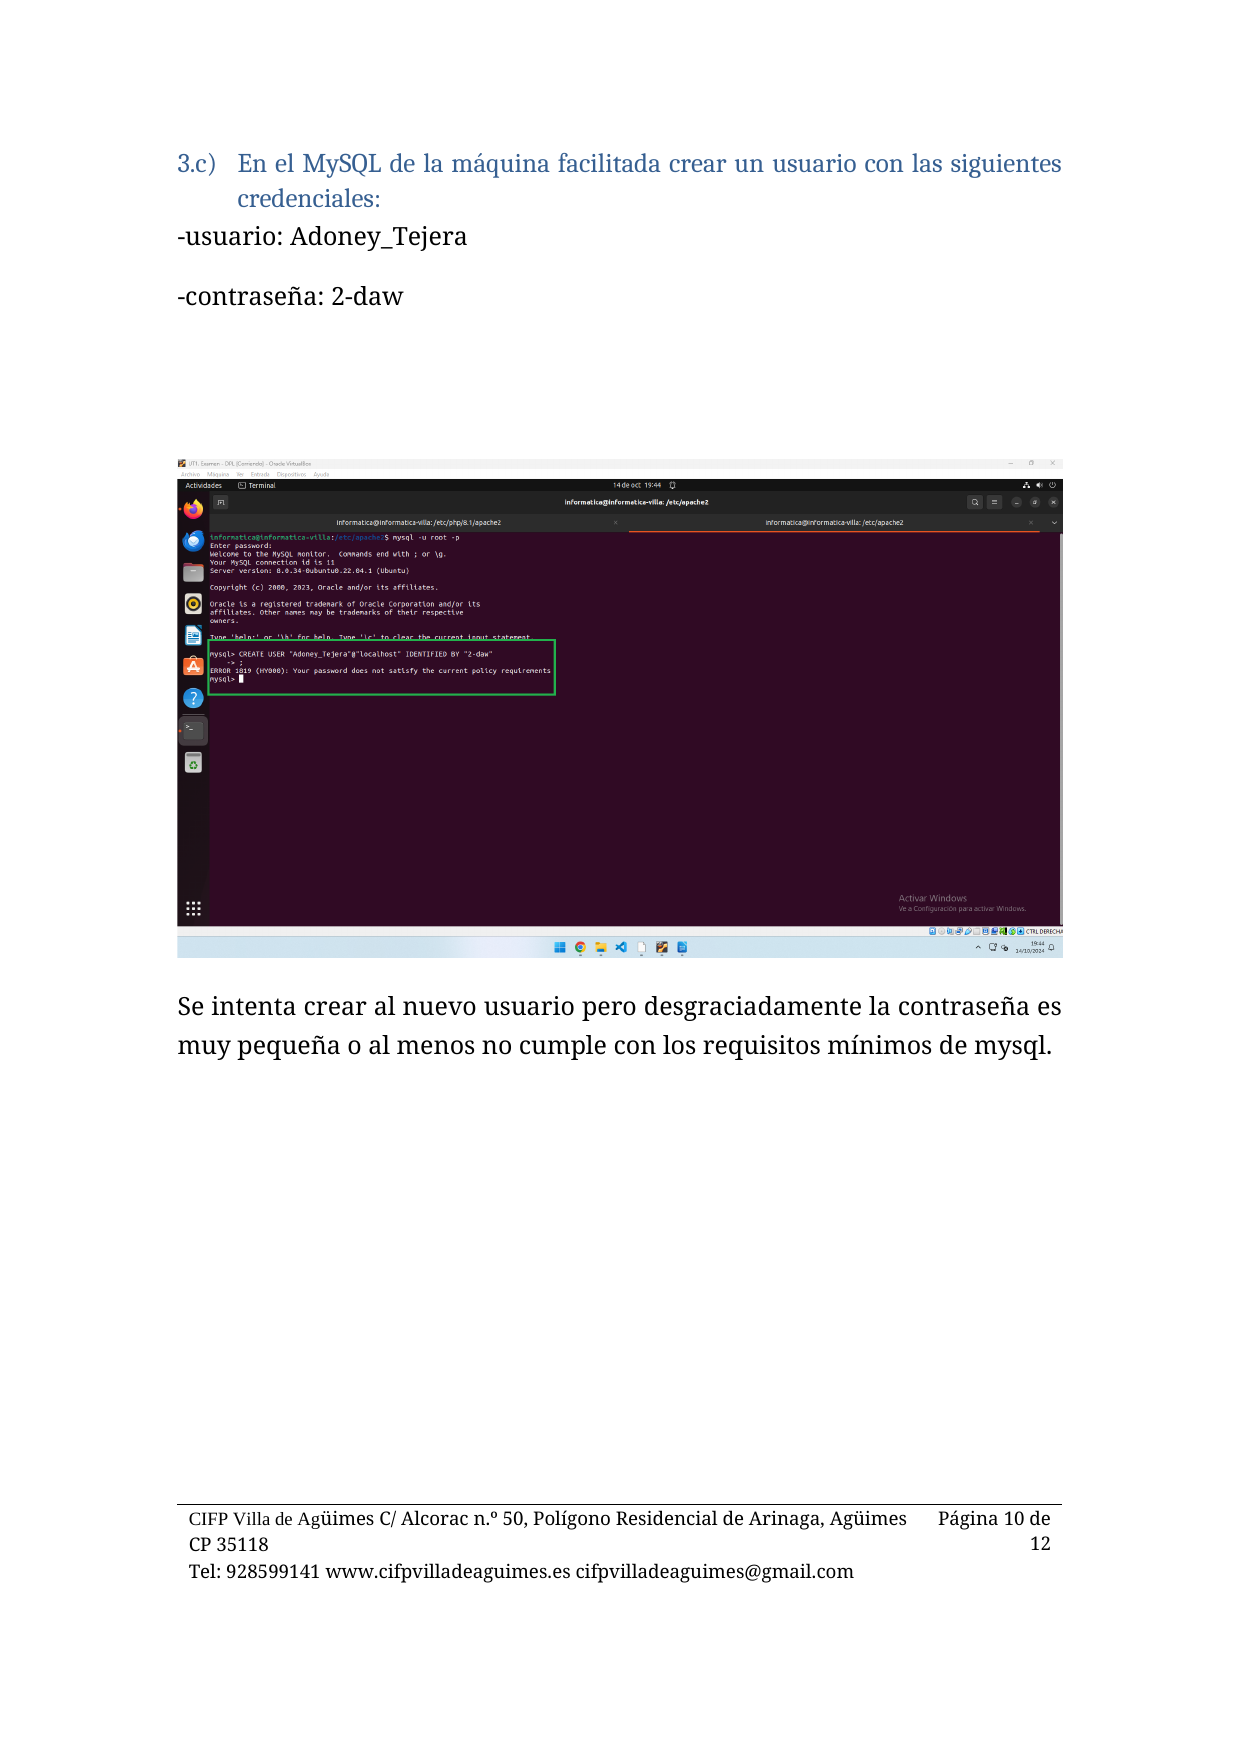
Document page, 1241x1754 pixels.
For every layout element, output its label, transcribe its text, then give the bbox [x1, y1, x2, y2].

text -contraseña: 2-daw [177, 279, 1063, 313]
picture [177, 459, 1063, 958]
text Se intenta crear al nuevo usuario pero desgraciadamente la contraseña es muy pequeña o al menos no cumple con los requisitos mínimos de mysql. [177, 958, 1063, 1062]
subtitle En el MySQL de la máquina facilitada crear un usuario con las siguientes credenciales: [177, 148, 1063, 214]
text -usuario: Adoney_Tejera [177, 219, 1063, 253]
